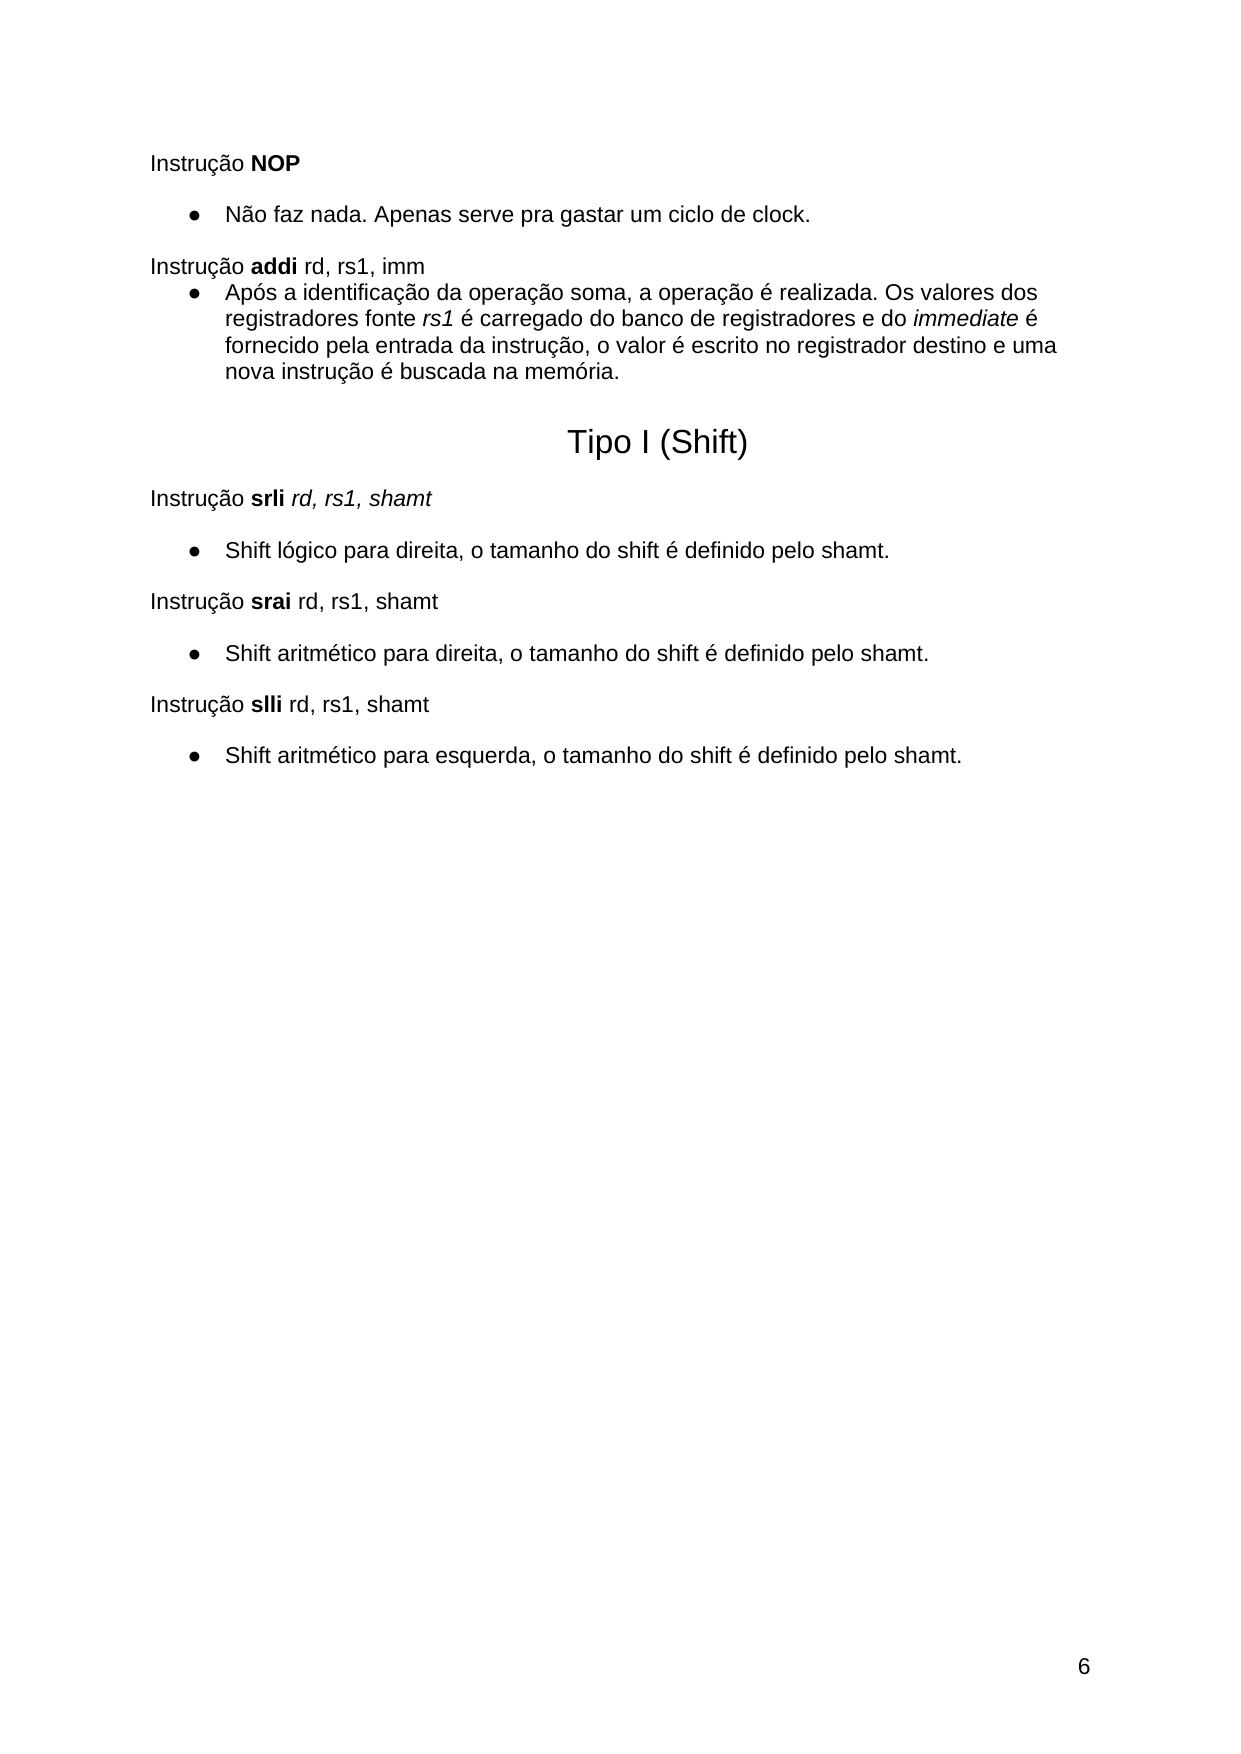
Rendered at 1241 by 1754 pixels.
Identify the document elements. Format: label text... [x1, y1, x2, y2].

list Shift aritmético para esquerda, o tamanho do shift é definido pelo shamt. [187, 742, 1090, 768]
list Shift lógico para direita, o tamanho do shift é definido pelo shamt. [187, 537, 1090, 563]
subtitle Tipo I (Shift) [225, 422, 1090, 460]
text Instrução srli rd, rs1, shamt [150, 485, 1090, 512]
text Instrução slli rd, rs1, shamt [150, 691, 1090, 717]
text Instrução addi rd, rs1, imm [150, 253, 1090, 279]
list Após a identificação da operação soma, a operação é realizada. Os valores dos registradores fonte rs1 é carregado do banco de registradores e do immediate é fornecido pela entrada da instrução, o valor é escrito no registrador destino e uma nova instrução é buscada na memória. [187, 279, 1090, 384]
list Shift aritmético para direita, o tamanho do shift é definido pelo shamt. [187, 639, 1090, 666]
list Não faz nada. Apenas serve pra gastar um ciclo de clock. [187, 201, 1090, 228]
text Instrução NOP [150, 150, 1090, 176]
text Instrução srai rd, rs1, shamt [150, 588, 1090, 614]
